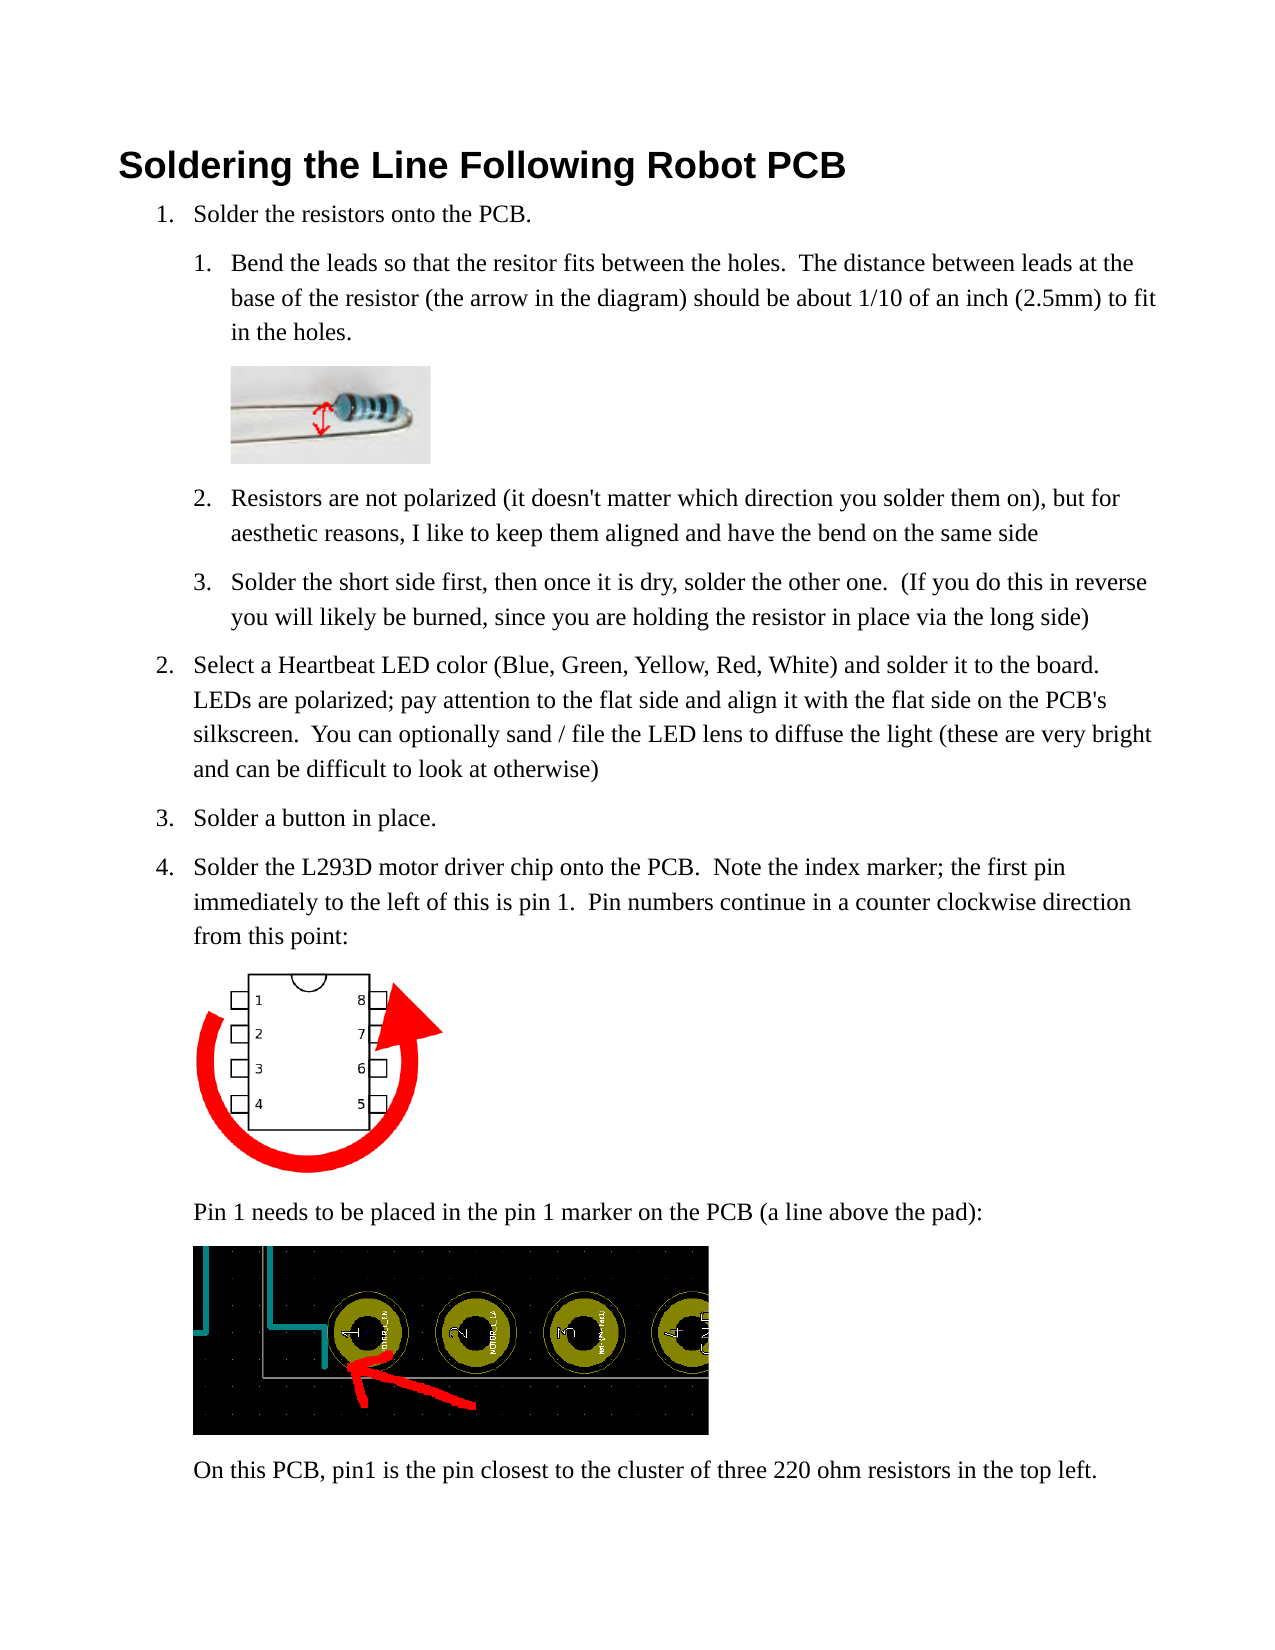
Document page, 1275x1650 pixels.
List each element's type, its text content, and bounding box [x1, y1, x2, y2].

list Solder the short side first, then once it is dry, solder the other one. (If you do this in reverse you will likely be burned, since you are holding the resistor in place via the long side) [193, 567, 1157, 630]
list On this PCB, pin1 is the pin closest to the cluster of three 220 ohm resistors in the top left. [156, 1455, 1157, 1484]
picture [193, 970, 443, 1177]
list Bend the leads so that the resitor fits between the holes. The distance between leads at the base of the resistor (the arrow in the diagram) should be about 1/10 of an inch (2.5mm) to fit in the holes. [193, 248, 1157, 346]
list Resistors are not polarized (it doesn't matter which direction you solder them on), but for aesthetic reasons, I like to keep them aligned and have the bend on the same side [193, 483, 1157, 547]
picture [193, 1246, 709, 1435]
list Solder the resistors onto the PCB. [156, 199, 1157, 228]
picture [230, 366, 431, 464]
list Solder a button in place. [156, 803, 1157, 832]
subtitle Soldering the Line Following Robot PCB [118, 143, 1157, 187]
list Pin 1 needs to be placed in the pin 1 marker on the PCB (a line above the pad): [156, 1197, 1157, 1226]
list Select a Heartbeat LED color (Blue, Green, Yellow, Red, White) and solder it to the board. LEDs are polarized; pay attention to the flat side and align it with the flat side on the PCB's silkscreen. You can optionally sand / file the LED lens to diffuse the light (these are very bright and can be difficult to look at otherwise) [156, 651, 1157, 783]
list Solder the L293D motor driver chip onto the PCB. Note the index marker; the first pin immediately to the left of this is pin 1. Pin numbers continue in a counter clockwise direction from this point: [156, 852, 1157, 950]
